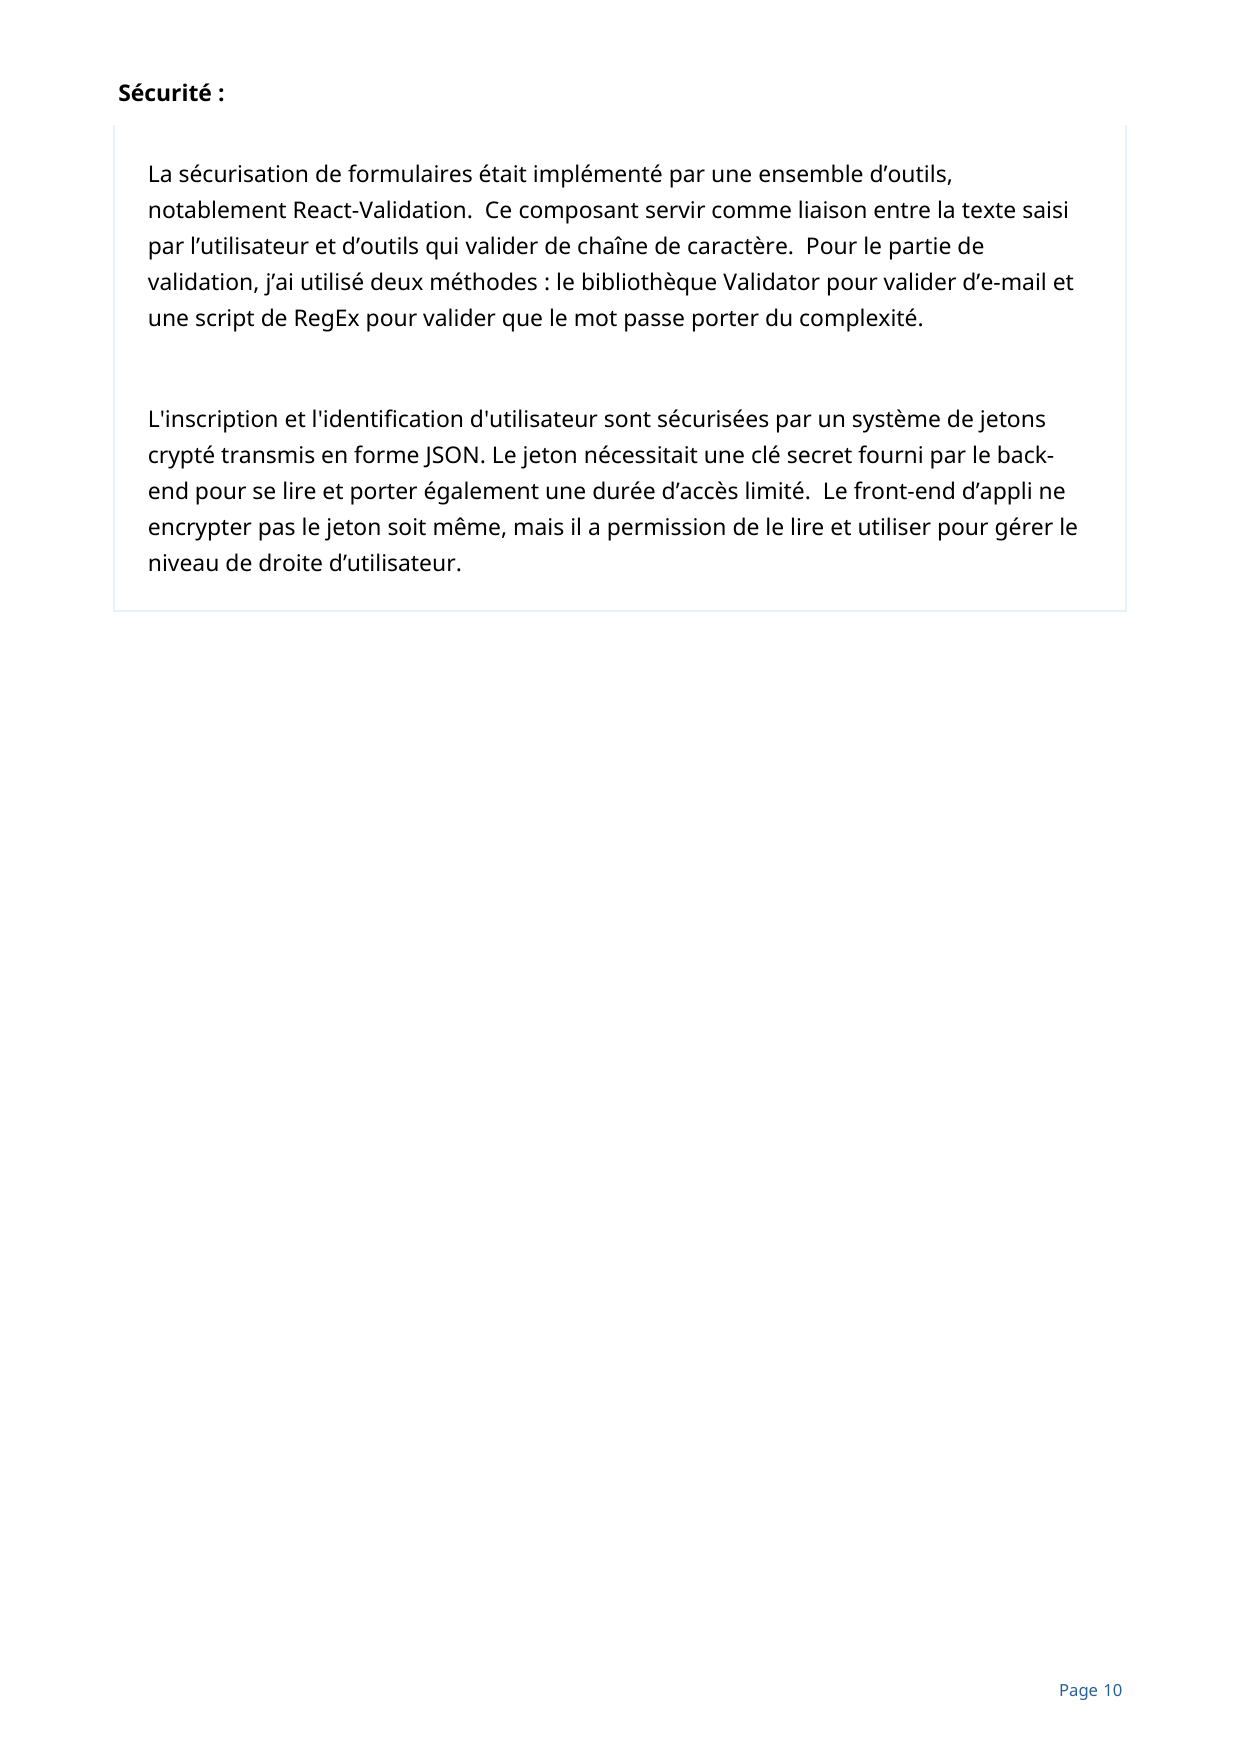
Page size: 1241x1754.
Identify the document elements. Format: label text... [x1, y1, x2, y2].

text L'inscription et l'identification d'utilisateur sont sécurisées par un système de jetons crypté transmis en forme JSON. Le jeton nécessitait une clé secret fourni par le back-end pour se lire et porter également une durée d’accès limité. Le front-end d’appli ne encrypter pas le jeton soit même, mais il a permission de le lire et utiliser pour gérer le niveau de droite d’utilisateur. [115, 370, 1125, 610]
subtitle Sécurité : [118, 77, 1122, 108]
text La sécurisation de formulaires était implémenté par une ensemble d’outils, notablement React-Validation. Ce composant servir comme liaison entre la texte saisi par l’utilisateur et d’outils qui valider de chaîne de caractère. Pour le partie de validation, j’ai utilisé deux méthodes : le bibliothèque Validator pour valider d’e-mail et une script de RegEx pour valider que le mot passe porter du complexité. [115, 125, 1125, 333]
